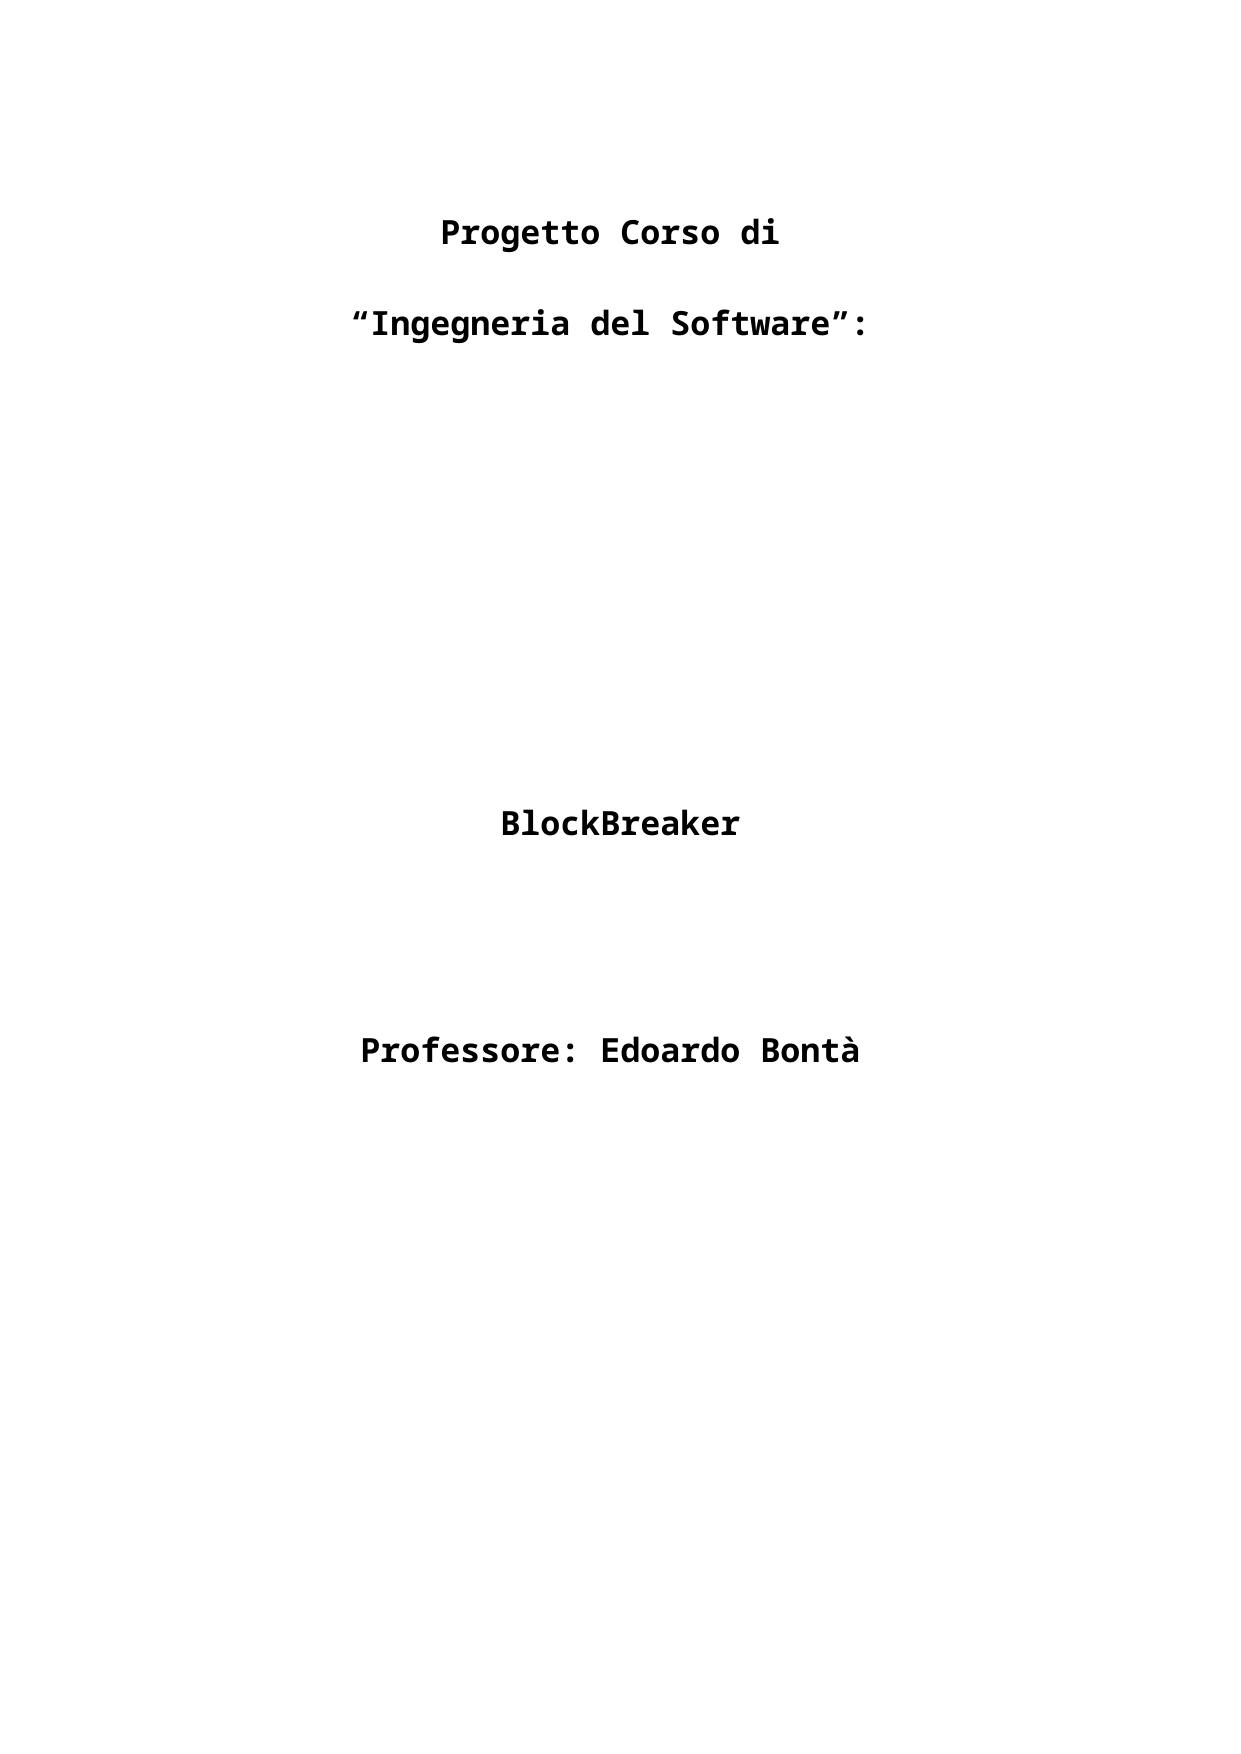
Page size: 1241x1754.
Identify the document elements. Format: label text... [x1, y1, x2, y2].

text “Ingegneria del Software”: [118, 300, 1122, 345]
text BlockBreaker [118, 799, 1122, 845]
text Progetto Corso di [118, 209, 1122, 254]
text Professore: Edoardo Bontà [118, 1026, 1122, 1072]
